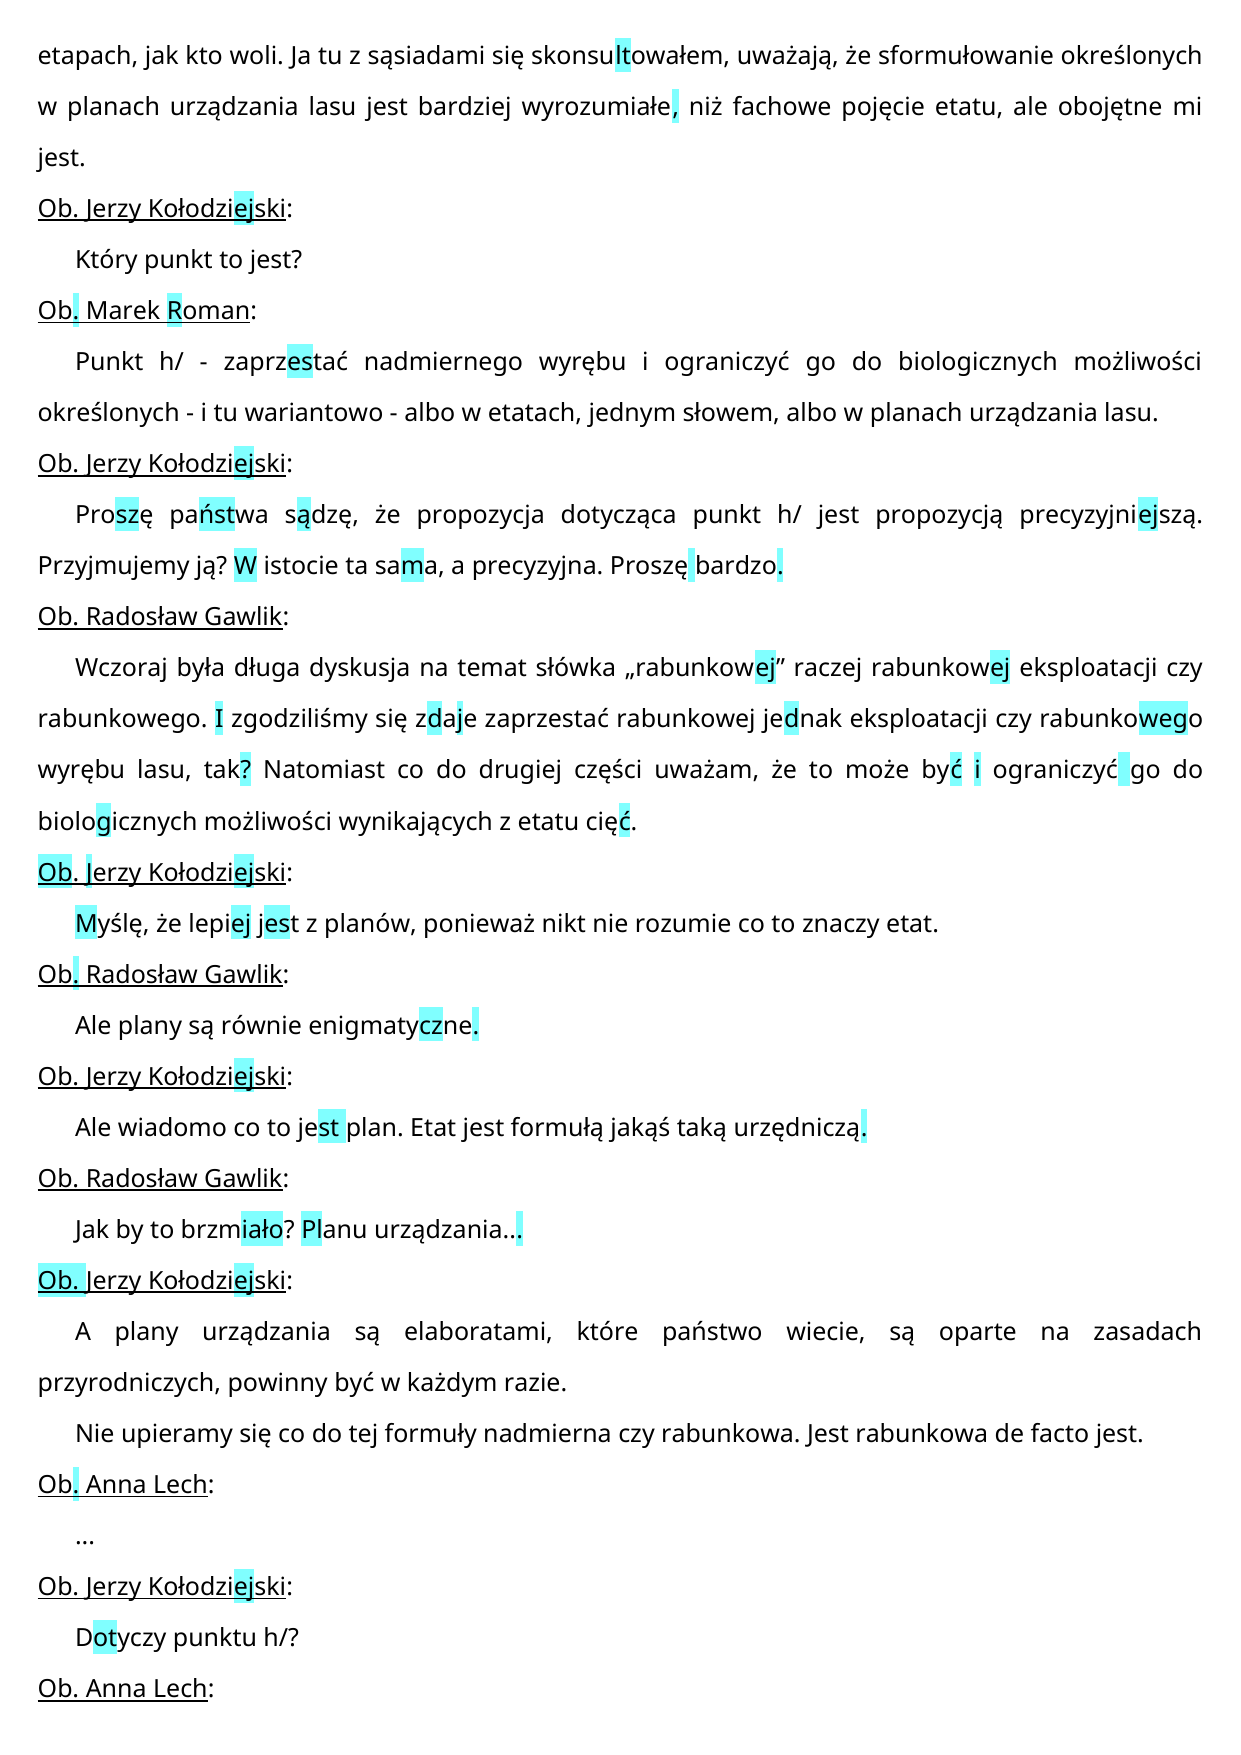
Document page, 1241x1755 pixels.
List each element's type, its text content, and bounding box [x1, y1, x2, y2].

text Ob. Jerzy Kołodziejski: [37, 1569, 1203, 1603]
text Ale wiadomo co to jest plan. Etat jest formułą jakąś taką urzędniczą. [37, 1109, 1203, 1143]
text Dotyczy punktu h/? [37, 1620, 1203, 1654]
text Ob. Radosław Gawlik: [37, 1160, 1203, 1194]
text Ob. Jerzy Kołodziejski: [37, 191, 1203, 225]
text Punkt h/ - zaprzestać nadmiernego wyrębu i ograniczyć go do biologicznych możliwości określonych - i tu wariantowo - albo w etatach, jednym słowem, albo w planach urządzania lasu. [37, 344, 1203, 429]
text Ob. Jerzy Kołodziejski: [37, 1058, 1203, 1092]
text Nie upieramy się co do tej formuły nadmierna czy rabunkowa. Jest rabunkowa de facto jest. [37, 1416, 1203, 1450]
text etapach, jak kto woli. Ja tu z sąsiadami się skonsultowałem, uważają, że sformułowanie określonych w planach urządzania lasu jest bardziej wyrozumiałe, niż fachowe pojęcie etatu, ale obojętne mi jest. [37, 37, 1203, 174]
text Ob. Jerzy Kołodziejski: [37, 854, 1203, 888]
text Ob. Jerzy Kołodziejski: [37, 1262, 1203, 1297]
text Który punkt to jest? [37, 242, 1203, 276]
text Wczoraj była długa dyskusja na temat słówka „rabunkowej” raczej rabunkowej eksploatacji czy rabunkowego. I zgodziliśmy się zdaje zaprzestać rabunkowej jednak eksploatacji czy rabunkowego wyrębu lasu, tak? Natomiast co do drugiej części uważam, że to może być i ograniczyć go do biologicznych możliwości wynikających z etatu cięć. [37, 650, 1203, 837]
text Ob. Anna Lech: [37, 1467, 1203, 1501]
text ... [37, 1518, 1203, 1552]
text Myślę, że lepiej jest z planów, ponieważ nikt nie rozumie co to znaczy etat. [37, 905, 1203, 939]
text A plany urządzania są elaboratami, które państwo wiecie, są oparte na zasadach przyrodniczych, powinny być w każdym razie. [37, 1313, 1203, 1399]
text Ob. Radosław Gawlik: [37, 956, 1203, 990]
text Ale plany są równie enigmatyczne. [37, 1007, 1203, 1041]
text Ob. Marek Roman: [37, 293, 1203, 327]
text Jak by to brzmiało? Planu urządzania... [37, 1211, 1203, 1246]
text Ob. Anna Lech: [37, 1671, 1203, 1705]
text Ob. Radosław Gawlik: [37, 599, 1203, 633]
text Proszę państwa sądzę, że propozycja dotycząca punkt h/ jest propozycją precyzyjniejszą. Przyjmujemy ją? W istocie ta sama, a precyzyjna. Proszę bardzo. [37, 497, 1203, 582]
text Ob. Jerzy Kołodziejski: [37, 446, 1203, 480]
